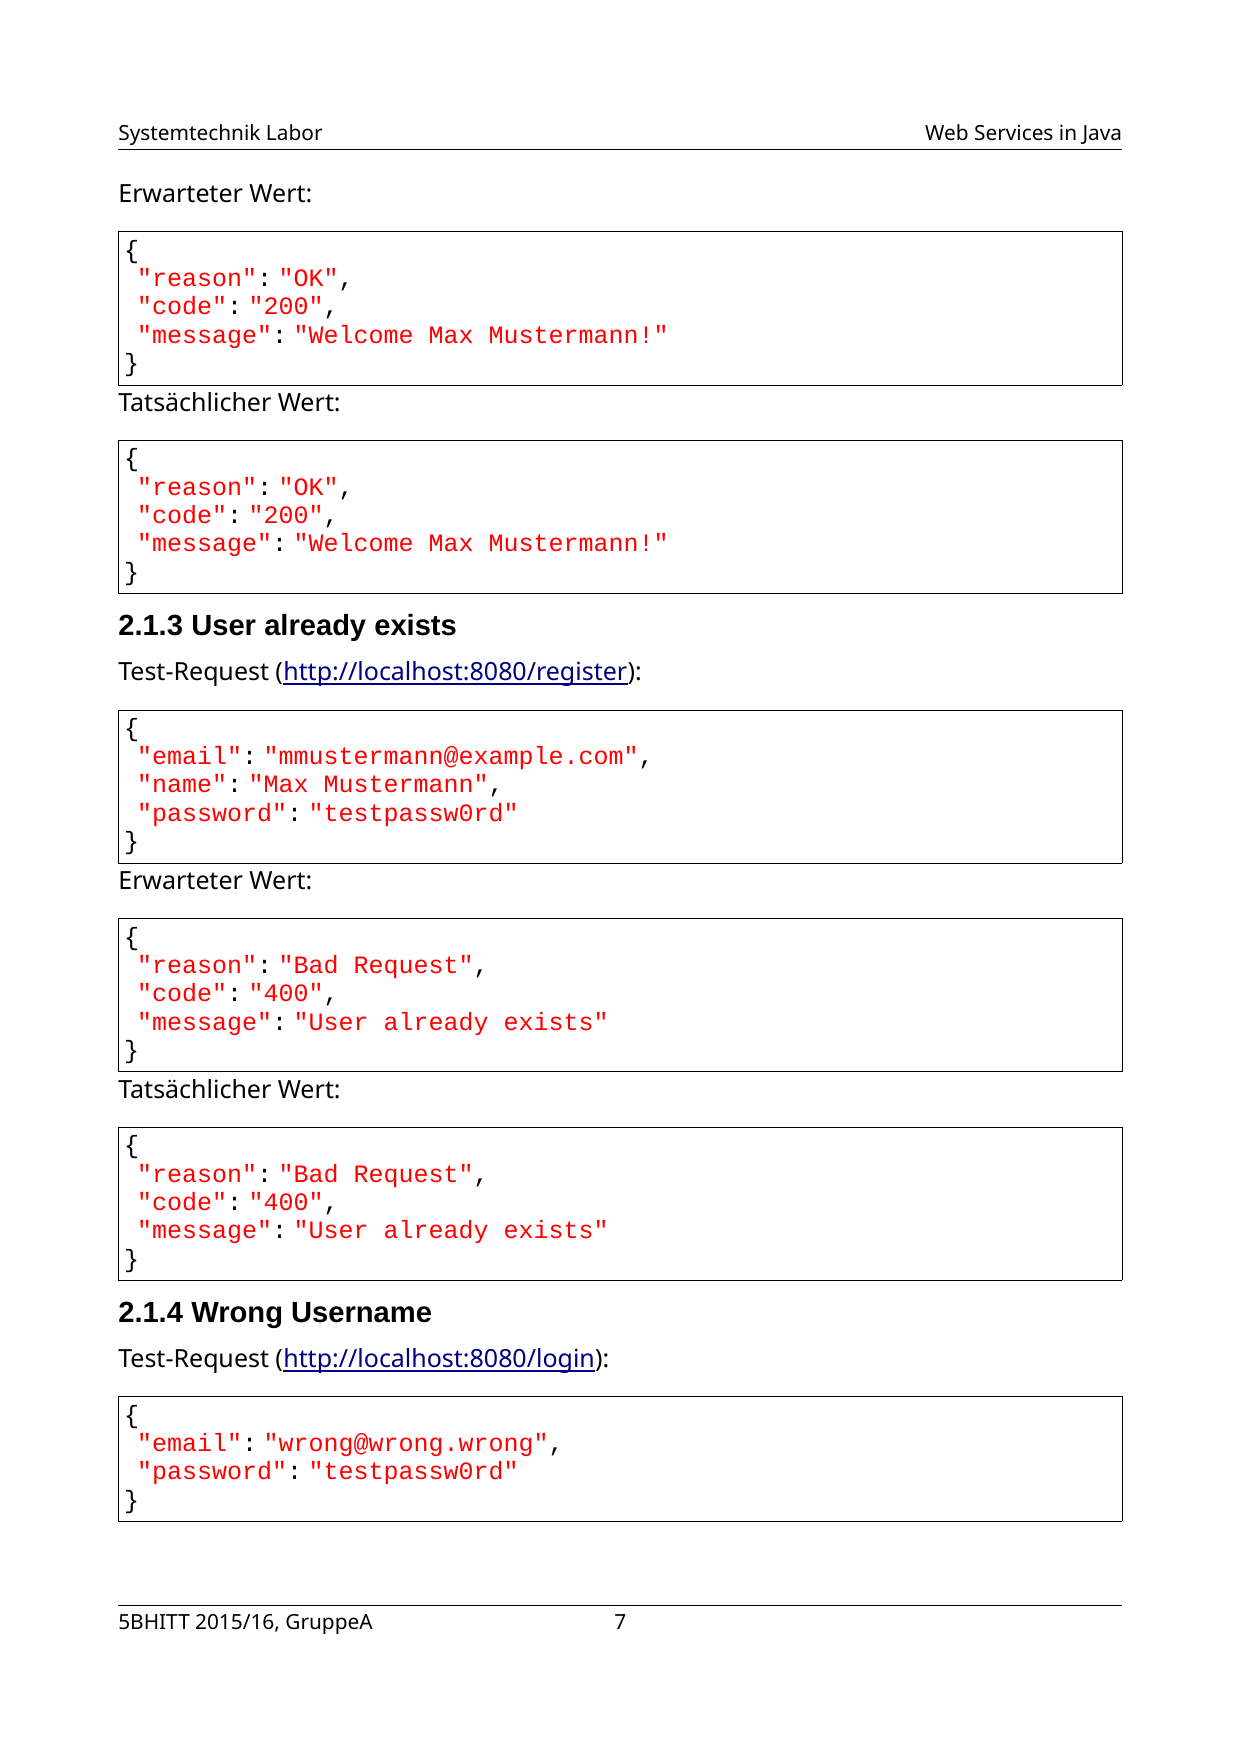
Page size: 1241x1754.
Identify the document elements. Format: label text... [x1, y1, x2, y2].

table_header { "email": "wrong@wrong.wrong", "password": "testpassw0rd" } [119, 1397, 1122, 1521]
text Tatsächlicher Wert: [118, 386, 1122, 419]
subtitle User already exists [118, 608, 1122, 642]
table_header { "reason": "Bad Request", "code": "400", "message": "User already exists" } [119, 1128, 1122, 1280]
text Erwarteter Wert: [118, 864, 1122, 897]
text Tatsächlicher Wert: [118, 1072, 1122, 1106]
table_header { "email": "mmustermann@example.com", "name": "Max Mustermann", "password": "testpassw0rd" } [119, 711, 1122, 863]
text Test-Request (http://localhost:8080/register): [118, 654, 1122, 688]
text Test-Request (http://localhost:8080/login): [118, 1341, 1122, 1375]
table_header { "reason": "OK", "code": "200", "message": "Welcome Max Mustermann!" } [119, 441, 1122, 593]
table_header { "reason": "Bad Request", "code": "400", "message": "User already exists" } [119, 919, 1122, 1071]
text Erwarteter Wert: [118, 176, 1122, 210]
subtitle Wrong Username [118, 1295, 1122, 1328]
table_header { "reason": "OK", "code": "200", "message": "Welcome Max Mustermann!" } [119, 232, 1122, 384]
